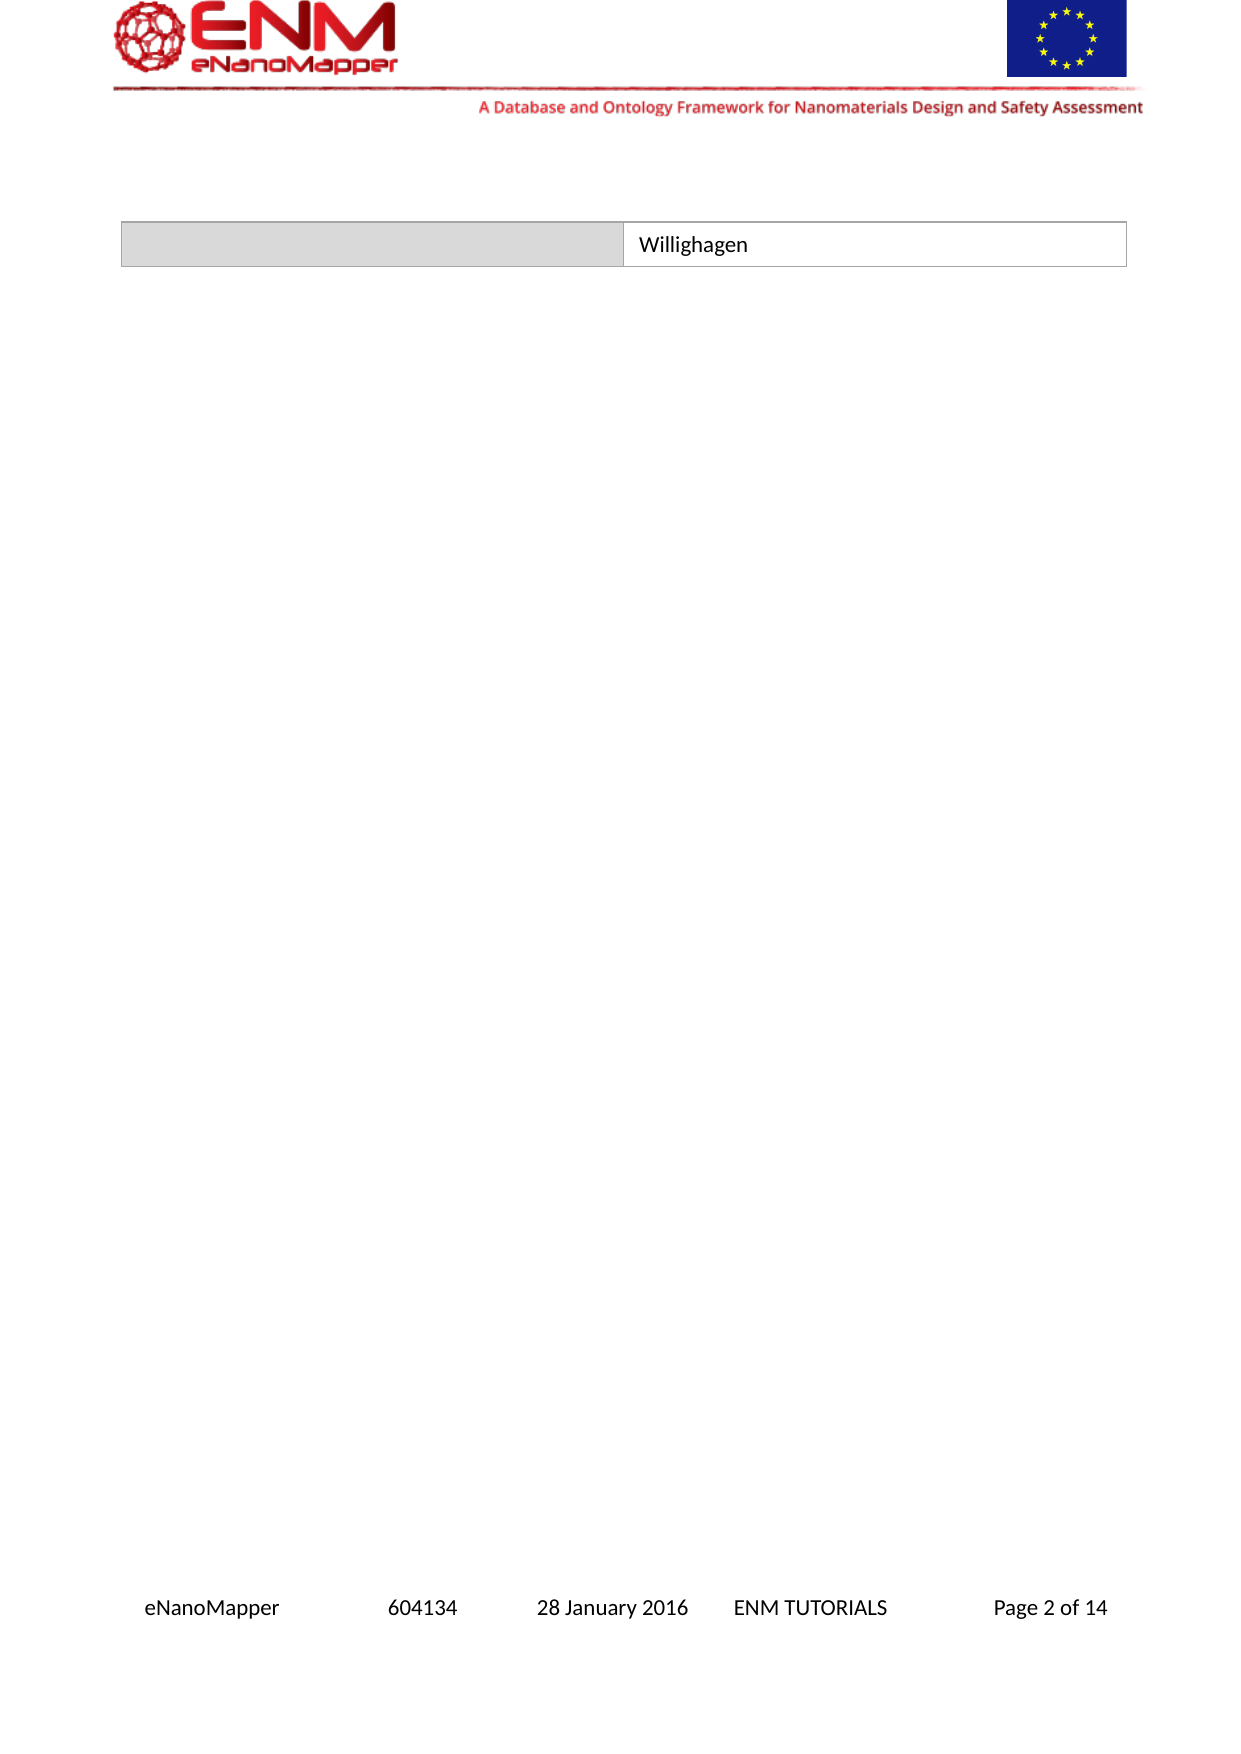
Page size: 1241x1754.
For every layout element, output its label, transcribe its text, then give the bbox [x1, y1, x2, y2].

table_cell Willighagen [624, 223, 1126, 266]
picture [105, 0, 1152, 172]
table_cell [122, 223, 623, 266]
